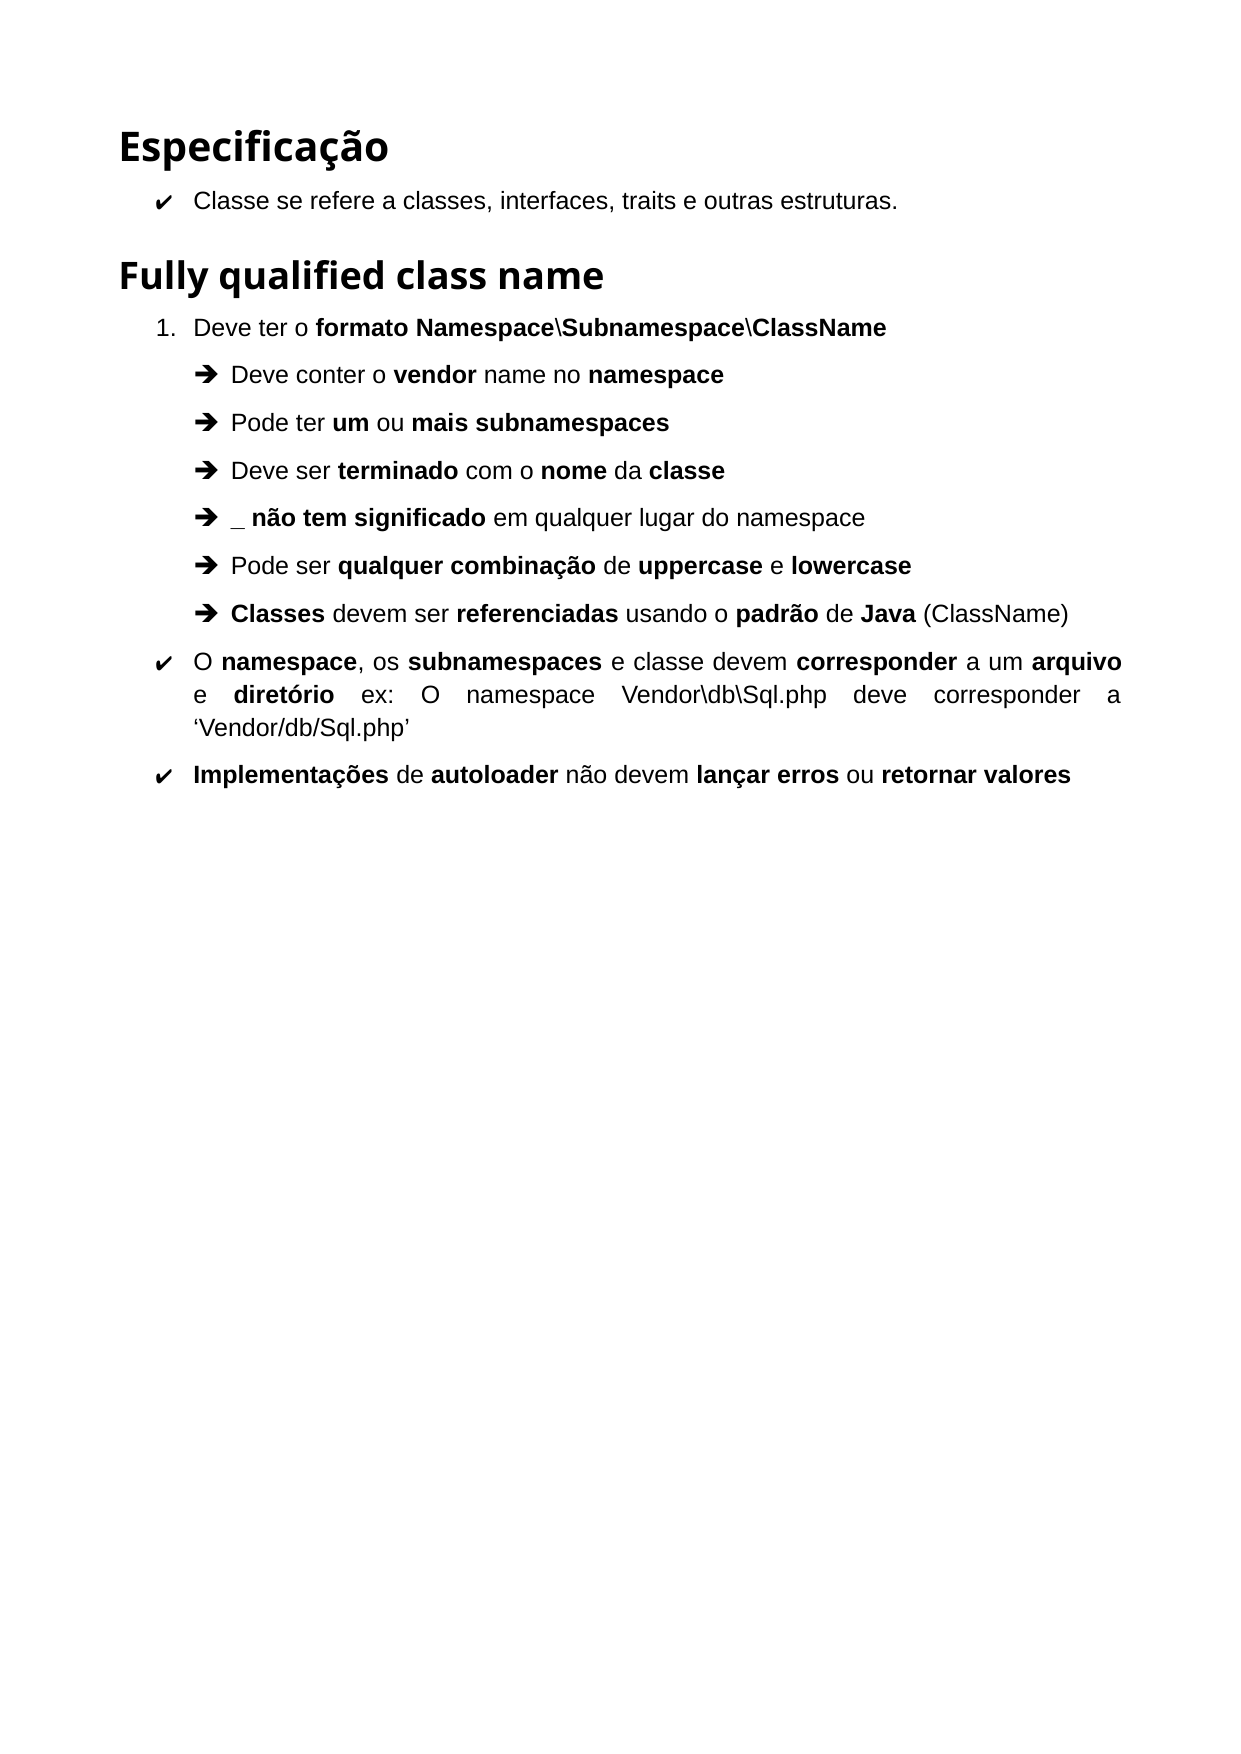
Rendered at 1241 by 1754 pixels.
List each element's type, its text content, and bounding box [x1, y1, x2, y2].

list Pode ser qualquer combinação de uppercase e lowercase [193, 551, 1122, 580]
list Deve ter o formato Namespace\Subnamespace\ClassName [156, 313, 1122, 341]
list Implementações de autoloader não devem lançar erros ou retornar valores [156, 760, 1122, 789]
list Pode ter um ou mais subnamespaces [193, 408, 1122, 437]
list Classes devem ser referenciadas usando o padrão de Java (ClassName) [193, 599, 1122, 628]
subtitle Fully qualified class name [118, 248, 1122, 300]
list Deve ser terminado com o nome da classe [193, 456, 1122, 484]
subtitle Especificação [118, 118, 1122, 174]
list Classe se refere a classes, interfaces, traits e outras estruturas. [156, 186, 1122, 215]
list Deve conter o vendor name no namespace [193, 360, 1122, 389]
list O namespace, os subnamespaces e classe devem corresponder a um arquivo e diretório ex: O namespace Vendor\db\Sql.php deve corresponder a ‘Vendor/db/Sql.php’ [156, 647, 1122, 741]
list _ não tem significado em qualquer lugar do namespace [193, 503, 1122, 532]
